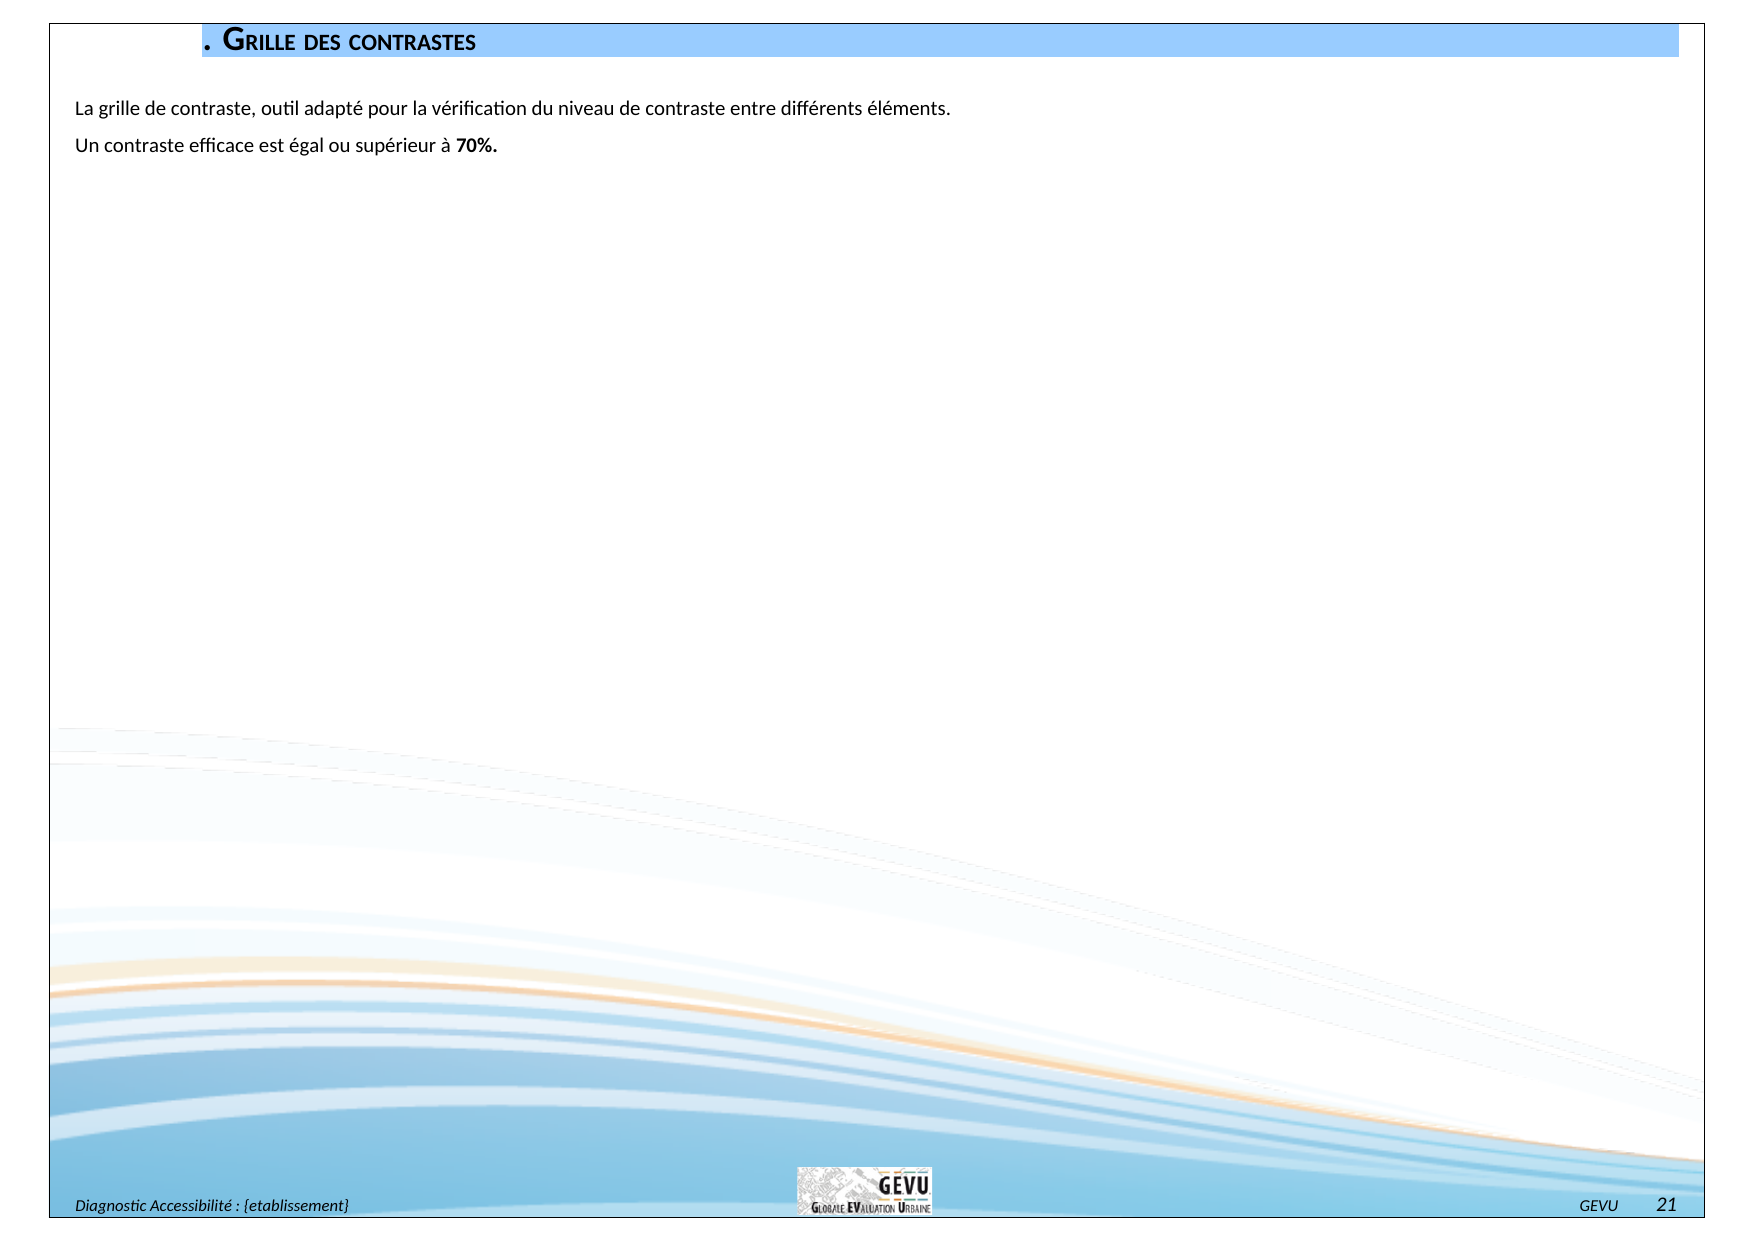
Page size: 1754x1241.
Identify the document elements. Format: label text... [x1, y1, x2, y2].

text Un contraste efficace est égal ou supérieur à 70%. [75, 133, 1679, 158]
text La grille de contraste, outil adapté pour la vérification du niveau de contraste entre différents éléments. [75, 95, 1679, 120]
subtitle Grille des contrastes [202, 24, 1679, 57]
picture [476, 850, 1277, 1217]
